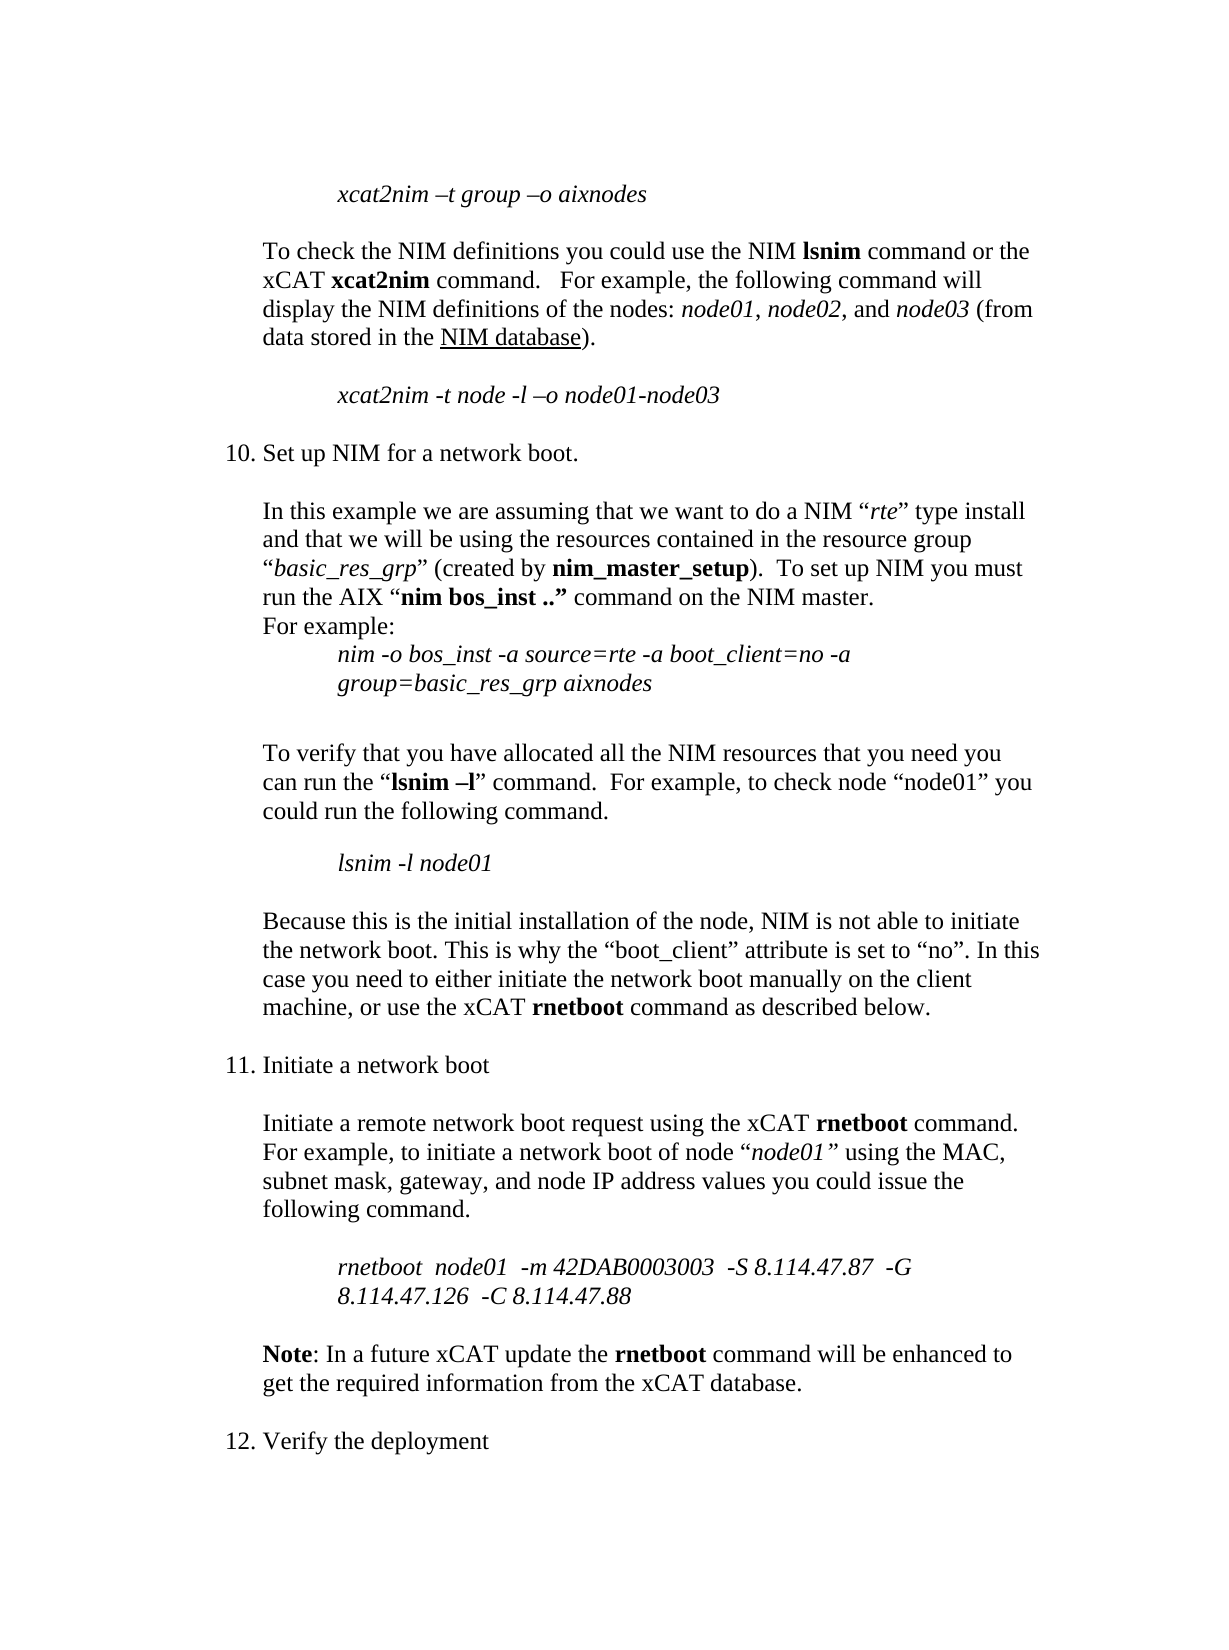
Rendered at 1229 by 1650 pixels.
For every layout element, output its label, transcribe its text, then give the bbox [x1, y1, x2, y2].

text Because this is the initial installation of the node, NIM is not able to initiate the network boot. This is why the “boot_client” attribute is set to “no”. In this case you need to either initiate the network boot manually on the client machine, or use the xCAT rnetboot command as described below. [262, 906, 1041, 1021]
text xcat2nim -t node -l –o node01-node03 [262, 380, 1041, 409]
text In this example we are assuming that we want to do a NIM “rte” type install and that we will be using the resources contained in the resource group “basic_res_grp” (created by nim_master_setup). To set up NIM you must run the AIX “nim bos_inst ..” command on the NIM master. [262, 496, 1041, 611]
text xcat2nim –t group –o aixnodes [262, 150, 1041, 207]
list Verify the deployment [225, 1426, 1041, 1454]
list Set up NIM for a network boot. [225, 438, 1041, 467]
list Initiate a network boot [225, 1050, 1041, 1079]
text Note: In a future xCAT update the rnetboot command will be enhanced to get the required information from the xCAT database. [262, 1339, 1041, 1397]
text rnetboot node01 -m 42DAB0003003 -S 8.114.47.87 -G 8.114.47.126 -C 8.114.47.88 [337, 1252, 1041, 1310]
text lsnim -l node01 [337, 848, 1041, 877]
text Initiate a remote network boot request using the xCAT rnetboot command. For example, to initiate a network boot of node “node01” using the MAC, subnet mask, gateway, and node IP address values you could issue the following command. [262, 1108, 1041, 1223]
text For example: [262, 611, 1041, 639]
text To verify that you have allocated all the NIM resources that you need you can run the “lsnim –l” command. For example, to check node “node01” you could run the following command. [262, 738, 1041, 824]
text nim -o bos_inst -a source=rte -a boot_client=no -a group=basic_res_grp aixnodes [337, 639, 1041, 697]
text To check the NIM definitions you could use the NIM lsnim command or the xCAT xcat2nim command. For example, the following command will display the NIM definitions of the nodes: node01, node02, and node03 (from data stored in the NIM database). [262, 236, 1041, 351]
